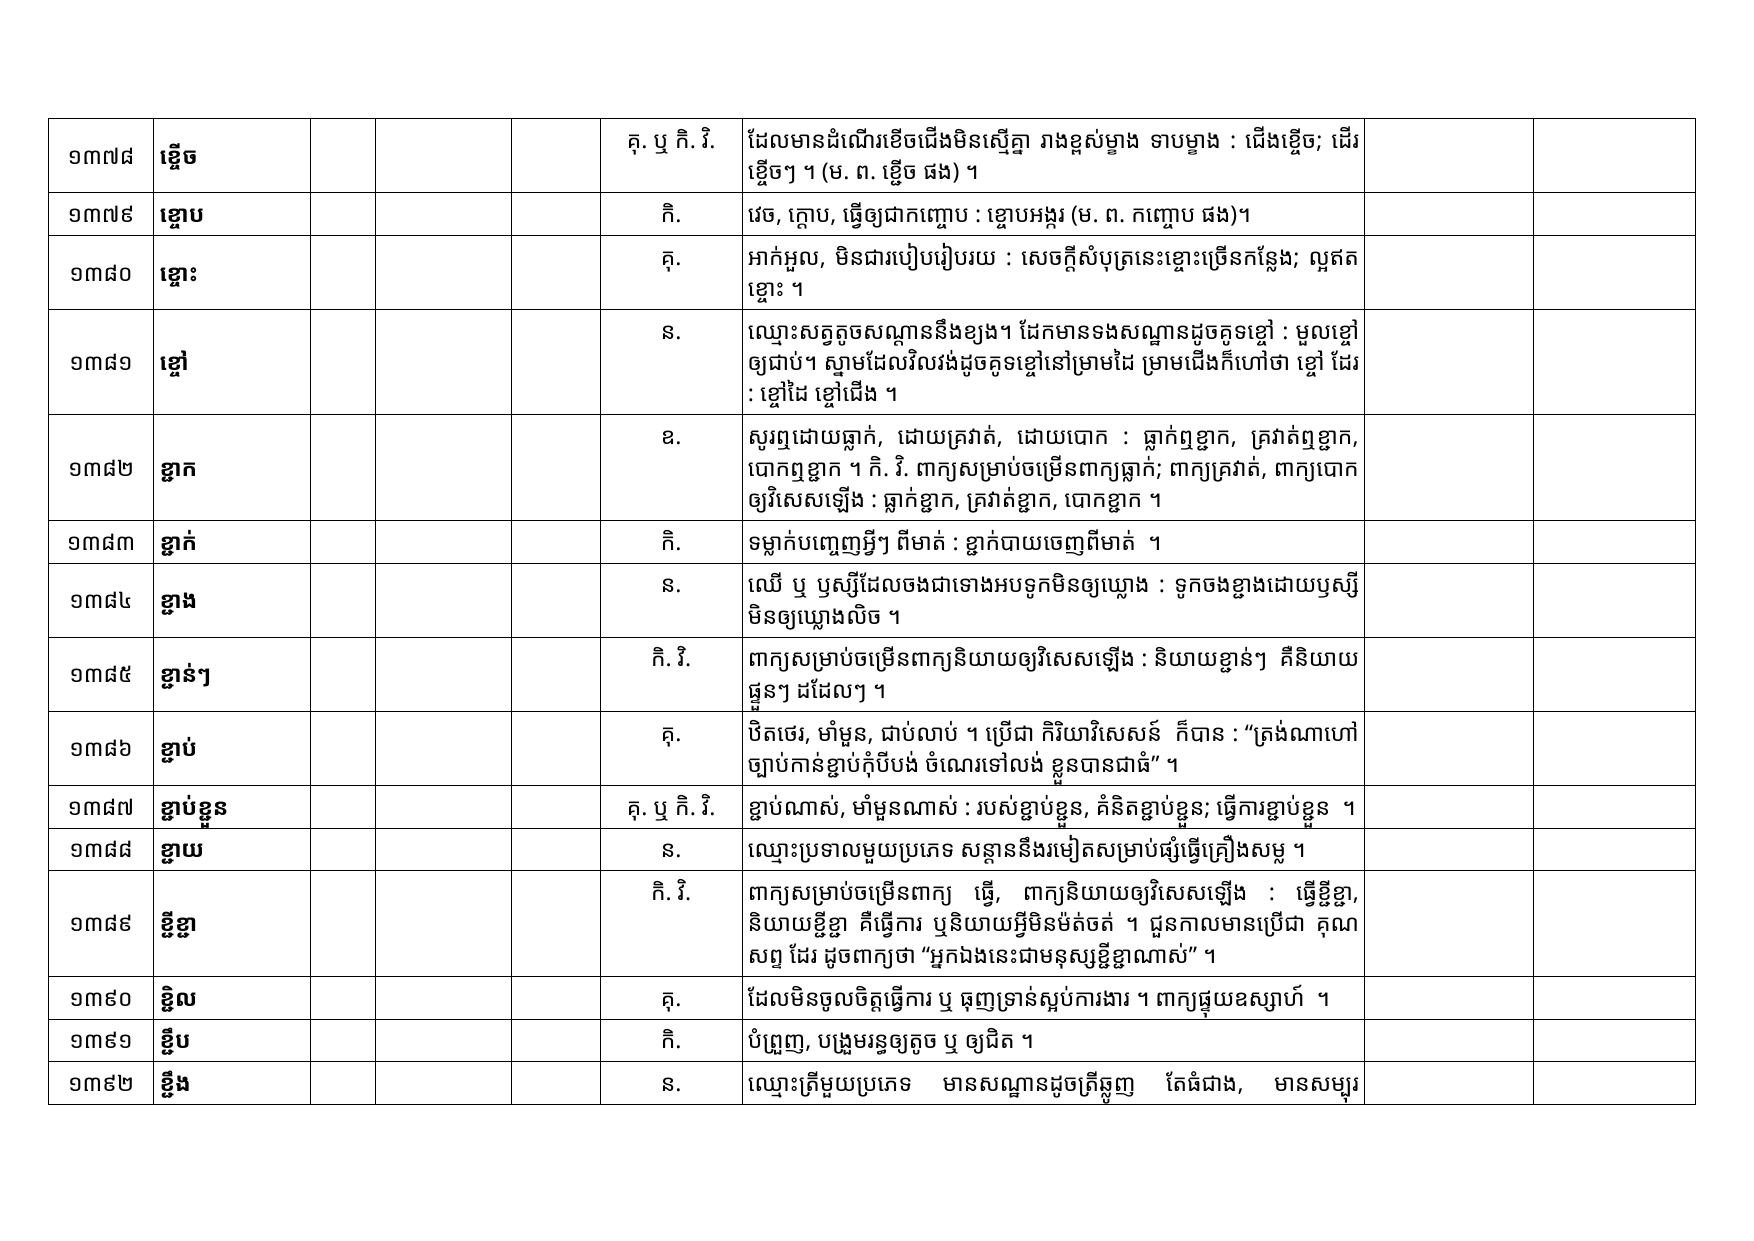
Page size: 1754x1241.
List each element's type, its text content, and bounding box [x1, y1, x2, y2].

table_cell ខ្ជាប់ខ្ជួន [154, 786, 310, 827]
table_cell គុ. ឬ កិ. វិ. [601, 119, 742, 192]
table_cell [1534, 564, 1695, 637]
table_cell ខ្ជាយ [154, 829, 310, 870]
table_cell ដែល​មិន​ចូល​ចិត្ត​ធ្វើ​ការ ឬ ធុញ​ទ្រាន់​ស្អប់​ការ​ងារ ។ ពាក្យ​ផ្ទុយ​ឧស្សាហ៍ ។ [743, 977, 1364, 1018]
table_cell ខ្ជាក [154, 415, 310, 520]
table_cell អាក់អួល, មិន​ជា​របៀប​រៀបរយ : សេចក្ដី​សំបុត្រ​នេះ​ខ្ចោះ​ច្រើន​កន្លែង; ល្អ​ឥត​ខ្ចោះ ។ [743, 236, 1364, 309]
table_cell [1534, 977, 1695, 1018]
table_cell ១៣៨៦ [49, 712, 153, 785]
table_cell [1365, 564, 1533, 637]
table_cell ខ្ជាក់ [154, 521, 310, 562]
table_cell [376, 236, 511, 309]
table_cell ខ្ជាប់​ណាស់, មាំមួន​ណាស់ : របស់​ខ្ជាប់ខ្ជួន, គំនិត​ខ្ជាប់ខ្ជួន; ធ្វើ​ការ​ខ្ជាប់ខ្ជួន ។ [743, 786, 1364, 827]
table_cell ១៣៨៧ [49, 786, 153, 827]
table_cell កិ. [601, 521, 742, 562]
table_cell [1365, 521, 1533, 562]
table_cell [311, 521, 375, 562]
table_cell [311, 310, 375, 414]
table_cell ខ្ជឹង [154, 1062, 310, 1104]
table_cell ១៣៧៨ [49, 119, 153, 192]
table_cell ខ្ចើច [154, 119, 310, 192]
table_cell ១៣៨៩ [49, 871, 153, 976]
table_cell ១៣៩១ [49, 1020, 153, 1061]
table_cell [1365, 871, 1533, 976]
table_cell [376, 119, 511, 192]
table_cell [1365, 193, 1533, 235]
table_cell [512, 193, 600, 235]
table_cell [1534, 1020, 1695, 1061]
table_cell ខ្ចោប [154, 193, 310, 235]
table_cell ខ្ជាង [154, 564, 310, 637]
table_cell [376, 829, 511, 870]
table_cell គុ. [601, 712, 742, 785]
table_cell [1365, 1062, 1533, 1104]
table_cell ពាក្យ​សម្រាប់​ចម្រើន​ពាក្យ​និយាយ​ឲ្យ​វិសេស​ឡើង : និយាយ​ខ្ជាន់​ៗ គឺ​និយាយ​ផ្ទួន​ៗ ដដែល​ៗ ។ [743, 638, 1364, 711]
table_cell ខ្ជឹប [154, 1020, 310, 1061]
table_cell គុ. ឬ កិ. វិ. [601, 786, 742, 827]
table_cell ខ្ចោះ [154, 236, 310, 309]
table_cell ខ្ចៅ [154, 310, 310, 414]
table_cell [311, 871, 375, 976]
table_cell [1365, 1020, 1533, 1061]
table_cell [1365, 638, 1533, 711]
table_cell ឋិត​ថេរ, មាំមួន, ជាប់លាប់ ។ ប្រើ​ជា កិរិយា​វិសេសន៍ ក៏​បាន : “ត្រង់​ណា​ហៅ​ច្បាប់​កាន់​ខ្ជាប់​កុំ​បី​បង់ ចំណេរ​ទៅ​លង់ ខ្លួន​បាន​ជា​ធំ” ។ [743, 712, 1364, 785]
table_cell ន. [601, 1062, 742, 1104]
table_cell ឈ្មោះ​ត្រី​មួយ​ប្រភេទ មាន​សណ្ឋាន​ដូច​ត្រី​ឆ្លូញ តែ​ធំ​ជាង, មាន​សម្បុរ​ [743, 1062, 1364, 1104]
table_cell វេច, ក្ដោប, ធ្វើ​ឲ្យ​ជា​កញ្ចោប : ខ្ចោប​អង្ករ (ម. ព. កញ្ចោប ផង)។ [743, 193, 1364, 235]
table_cell [1365, 977, 1533, 1018]
table_cell ១៣៨២ [49, 415, 153, 520]
table_cell [512, 638, 600, 711]
table_cell [311, 564, 375, 637]
table_cell [376, 415, 511, 520]
table_cell គុ. [601, 977, 742, 1018]
table_cell [1534, 712, 1695, 785]
table_cell [376, 712, 511, 785]
table_cell [1365, 415, 1533, 520]
table_cell [512, 310, 600, 414]
table_cell [376, 1020, 511, 1061]
table_cell ១៣៨៨ [49, 829, 153, 870]
table_cell [1534, 786, 1695, 827]
table_cell ១៣៧៩ [49, 193, 153, 235]
table_cell [1365, 829, 1533, 870]
table_cell [1534, 638, 1695, 711]
table_cell [512, 712, 600, 785]
table_cell [512, 564, 600, 637]
table_cell ខ្ជីខ្ជា [154, 871, 310, 976]
table_cell [376, 521, 511, 562]
table_cell កិ. វិ. [601, 871, 742, 976]
table_cell [311, 1020, 375, 1061]
table_cell [311, 193, 375, 235]
table_cell កិ. [601, 1020, 742, 1061]
table_cell ១៣៨១ [49, 310, 153, 414]
table_cell [512, 415, 600, 520]
table_cell [512, 521, 600, 562]
table_cell សូរ​ឮ​ដោយ​ធ្លាក់, ដោយ​គ្រវាត់, ដោយ​បោក : ធ្លាក់​ឮ​ខ្ជាក, គ្រវាត់​ឮ​ខ្ជាក, បោក​ឮ​ខ្ជាក ។ កិ. វិ. ពាក្យ​សម្រាប់​ចម្រើន​ពាក្យ​ធ្លាក់; ពាក្យ​គ្រវាត់, ពាក្យ​បោក​ឲ្យ​វិសេស​ឡើង : ធ្លាក់​ខ្ជាក, គ្រវាត់​ខ្ជាក, បោក​ខ្ជាក ។ [743, 415, 1364, 520]
table_cell [512, 977, 600, 1018]
table_cell ១៣៨៤ [49, 564, 153, 637]
table_cell [376, 193, 511, 235]
table_cell [1365, 119, 1533, 192]
table_cell [311, 829, 375, 870]
table_cell ទម្លាក់​បញ្ចេញ​អ្វី​ៗ ពី​មាត់ : ខ្ជាក់​បាយ​ចេញ​ពី​មាត់ ។ [743, 521, 1364, 562]
table_cell [1365, 786, 1533, 827]
table_cell [376, 564, 511, 637]
table_cell [1365, 310, 1533, 414]
table_cell ១៣៨៣ [49, 521, 153, 562]
table_cell ន. [601, 310, 742, 414]
table_cell [311, 786, 375, 827]
table_cell [512, 871, 600, 976]
table_cell [376, 977, 511, 1018]
table_cell [512, 786, 600, 827]
table_cell ខ្ជាន់​ៗ [154, 638, 310, 711]
table_cell [1365, 712, 1533, 785]
table_cell ឈើ ឬ ឫស្សី​ដែល​ចង​ជា​ទោង​អប​ទូក​មិន​ឲ្យ​ឃ្លោង : ទូក​ចង​ខ្ជាង​ដោយ​ឫស្សី​មិន​ឲ្យ​ឃ្លោង​លិច ។ [743, 564, 1364, 637]
table_cell ១៣៩២ [49, 1062, 153, 1104]
table_cell [1365, 236, 1533, 309]
table_cell [512, 1062, 600, 1104]
table_cell ឧ. [601, 415, 742, 520]
table_cell [1534, 119, 1695, 192]
table_cell [1534, 871, 1695, 976]
table_cell កិ. វិ. [601, 638, 742, 711]
table_cell [512, 236, 600, 309]
table_cell [1534, 193, 1695, 235]
table_cell [1534, 521, 1695, 562]
table_cell [512, 119, 600, 192]
table_cell [1534, 415, 1695, 520]
table_cell [311, 712, 375, 785]
table_cell [1534, 1062, 1695, 1104]
table_cell បំព្រួញ, បង្រួម​រន្ធ​ឲ្យ​តូច ឬ ឲ្យ​ជិត ។ [743, 1020, 1364, 1061]
table_cell ឈ្មោះ​សត្វ​តូច​សណ្ដាន​នឹង​ខ្យង។ ដែក​មាន​ទង​សណ្ឋាន​ដូច​គូទ​ខ្ចៅ : មួល​ខ្ចៅ​ឲ្យ​ជាប់។ ស្នាម​ដែល​វិល​វង់​ដូច​គូទ​ខ្ចៅ​នៅ​ម្រាម​ដៃ ម្រាម​ជើង​ក៏​ហៅ​ថា ខ្ចៅ ដែរ : ខ្ចៅ​ដៃ ខ្ចៅ​ជើង ។ [743, 310, 1364, 414]
table_cell [311, 236, 375, 309]
table_cell [311, 638, 375, 711]
table_cell ដែល​មាន​ដំណើរ​ខើច​ជើង​មិន​ស្មើ​គ្នា រាង​ខ្ពស់​ម្ខាង ទាប​ម្ខាង : ជើង​ខ្ចើច; ដើរ​ខ្ចើច​ៗ ។ (ម. ព. ខ្ជើច ផង) ។ [743, 119, 1364, 192]
table_cell ពាក្យ​សម្រាប់​ចម្រើន​ពាក្យ ធ្វើ, ពាក្យ​និយាយ​ឲ្យ​វិសេស​ឡើង : ធ្វើ​ខ្ជីខ្ជា, និយាយ​ខ្ជីខ្ជា គឺ​ធ្វើ​ការ ឬ​និយាយ​អ្វី​មិន​ម៉ត់ចត់ ។ ជួន​កាល​មាន​ប្រើ​ជា គុណ​សព្ទ ដែរ ដូច​ពាក្យ​ថា “អ្នក​ឯង​នេះ​ជា​មនុស្ស​ខ្ជីខ្ជា​ណាស់” ។ [743, 871, 1364, 976]
table_cell ខ្ជិល [154, 977, 310, 1018]
table_cell [1534, 829, 1695, 870]
table_cell [1534, 236, 1695, 309]
table_cell កិ. [601, 193, 742, 235]
table_cell ១៣៨៥ [49, 638, 153, 711]
table_cell ន. [601, 564, 742, 637]
table_cell ១៣៨០ [49, 236, 153, 309]
table_cell ឈ្មោះ​ប្រទាល​មួយ​ប្រភេទ សន្ដាន​នឹង​រមៀត​សម្រាប់​ផ្សំ​ធ្វើ​គ្រឿង​សម្ល ។ [743, 829, 1364, 870]
table_cell ន. [601, 829, 742, 870]
table_cell [311, 1062, 375, 1104]
table_cell [376, 786, 511, 827]
table_cell [311, 977, 375, 1018]
table_cell [376, 1062, 511, 1104]
table_cell [376, 871, 511, 976]
table_cell [311, 415, 375, 520]
table_cell គុ. [601, 236, 742, 309]
table_cell [376, 310, 511, 414]
table_cell ខ្ជាប់ [154, 712, 310, 785]
table_cell [512, 829, 600, 870]
table_cell [376, 638, 511, 711]
table_cell [1534, 310, 1695, 414]
table_cell [512, 1020, 600, 1061]
table_cell [311, 119, 375, 192]
table_cell ១៣៩០ [49, 977, 153, 1018]
